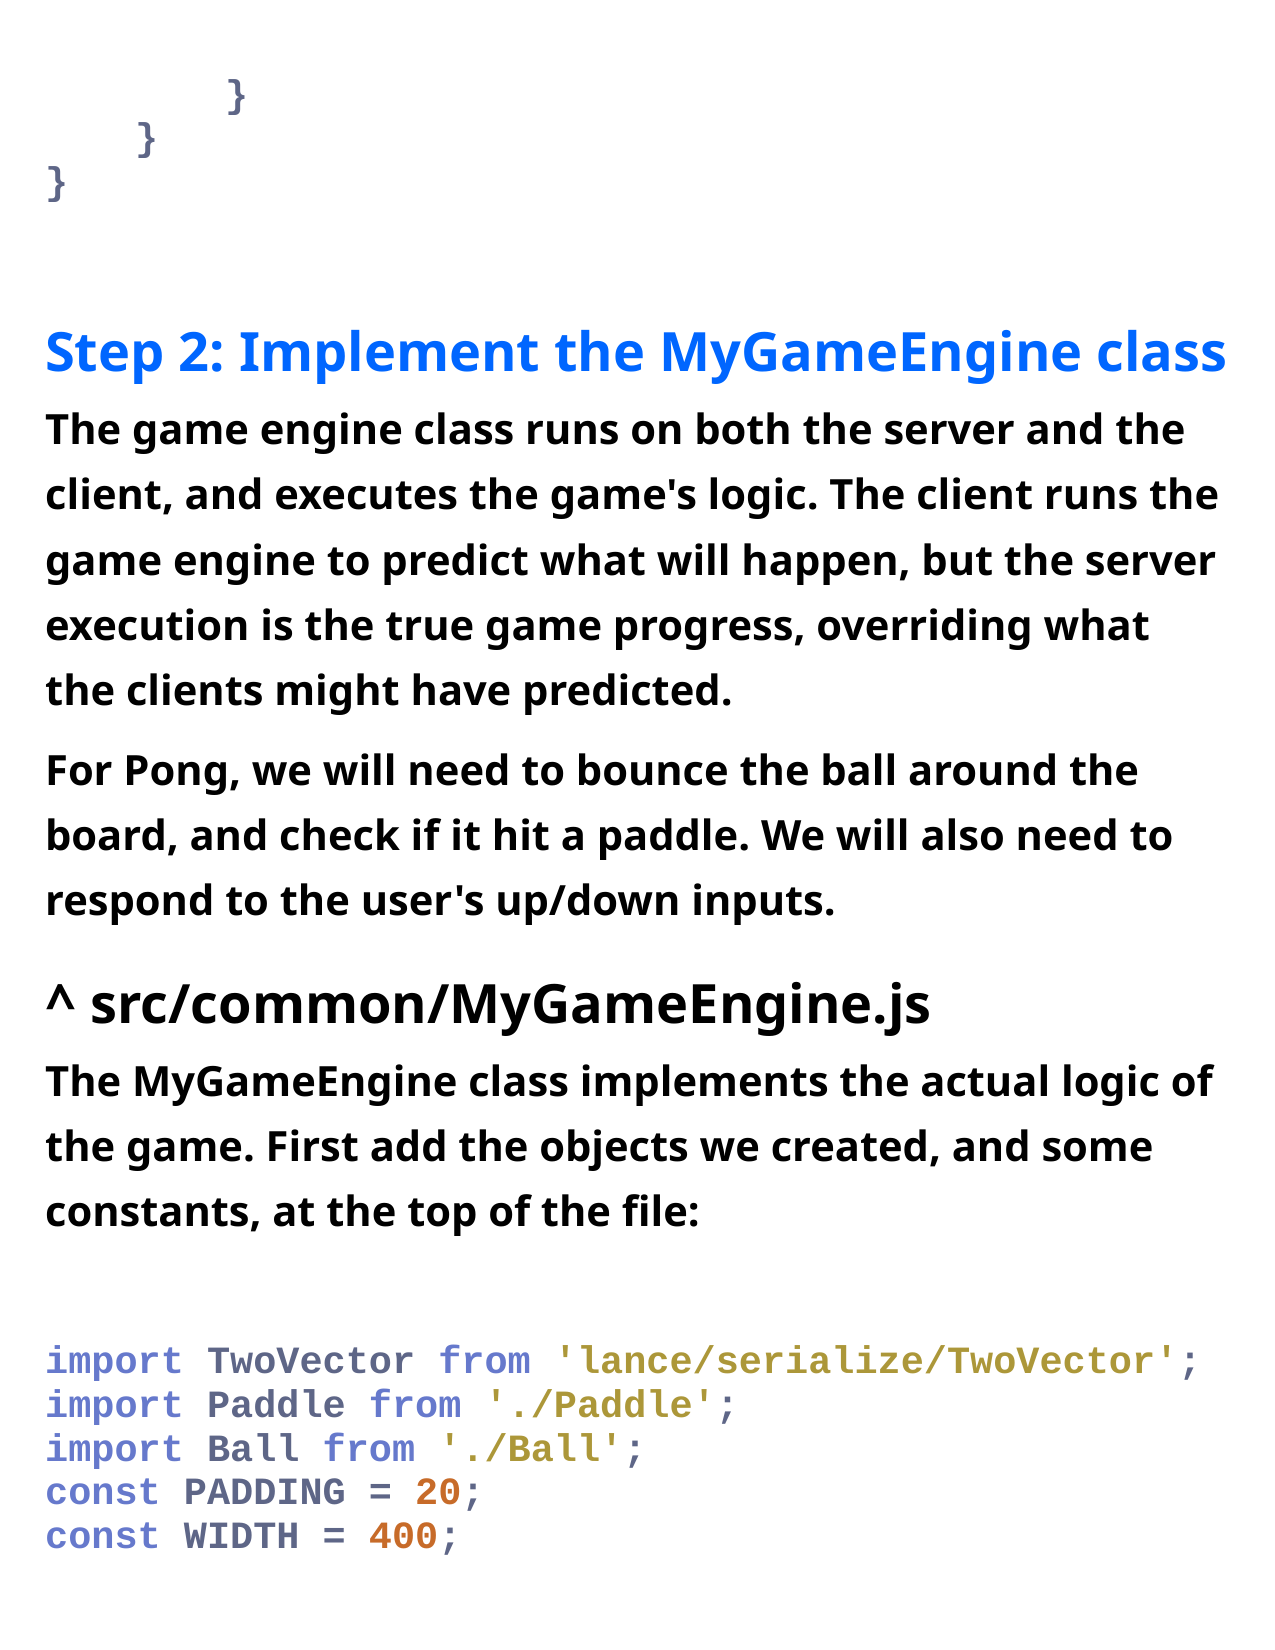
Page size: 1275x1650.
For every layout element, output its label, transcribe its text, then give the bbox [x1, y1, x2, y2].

text import Paddle from './Paddle'; [45, 1385, 1230, 1429]
subtitle Step 2: Implement the MyGameEngine class [45, 314, 1230, 387]
text import TwoVector from 'lance/serialize/TwoVector'; [45, 1342, 1230, 1385]
text The game engine class runs on both the server and the client, and executes the game's logic. The client runs the game engine to predict what will happen, but the server execution is the true game progress, overriding what the clients might have predicted. [45, 400, 1230, 718]
text } [45, 162, 1230, 206]
text The MyGameEngine class implements the actual logic of the game. First add the objects we created, and some constants, at the top of the file: [45, 1052, 1230, 1239]
text } [45, 75, 1230, 119]
text const PADDING = 20; [45, 1473, 1230, 1516]
text import Ball from './Ball'; [45, 1429, 1230, 1473]
text const WIDTH = 400; [45, 1516, 1230, 1560]
text For Pong, we will need to bounce the ball around the board, and check if it hit a paddle. We will also need to respond to the user's up/down inputs. [45, 741, 1230, 928]
subtitle ^ src/common/MyGameEngine.js [45, 965, 1230, 1039]
text } [45, 119, 1230, 162]
